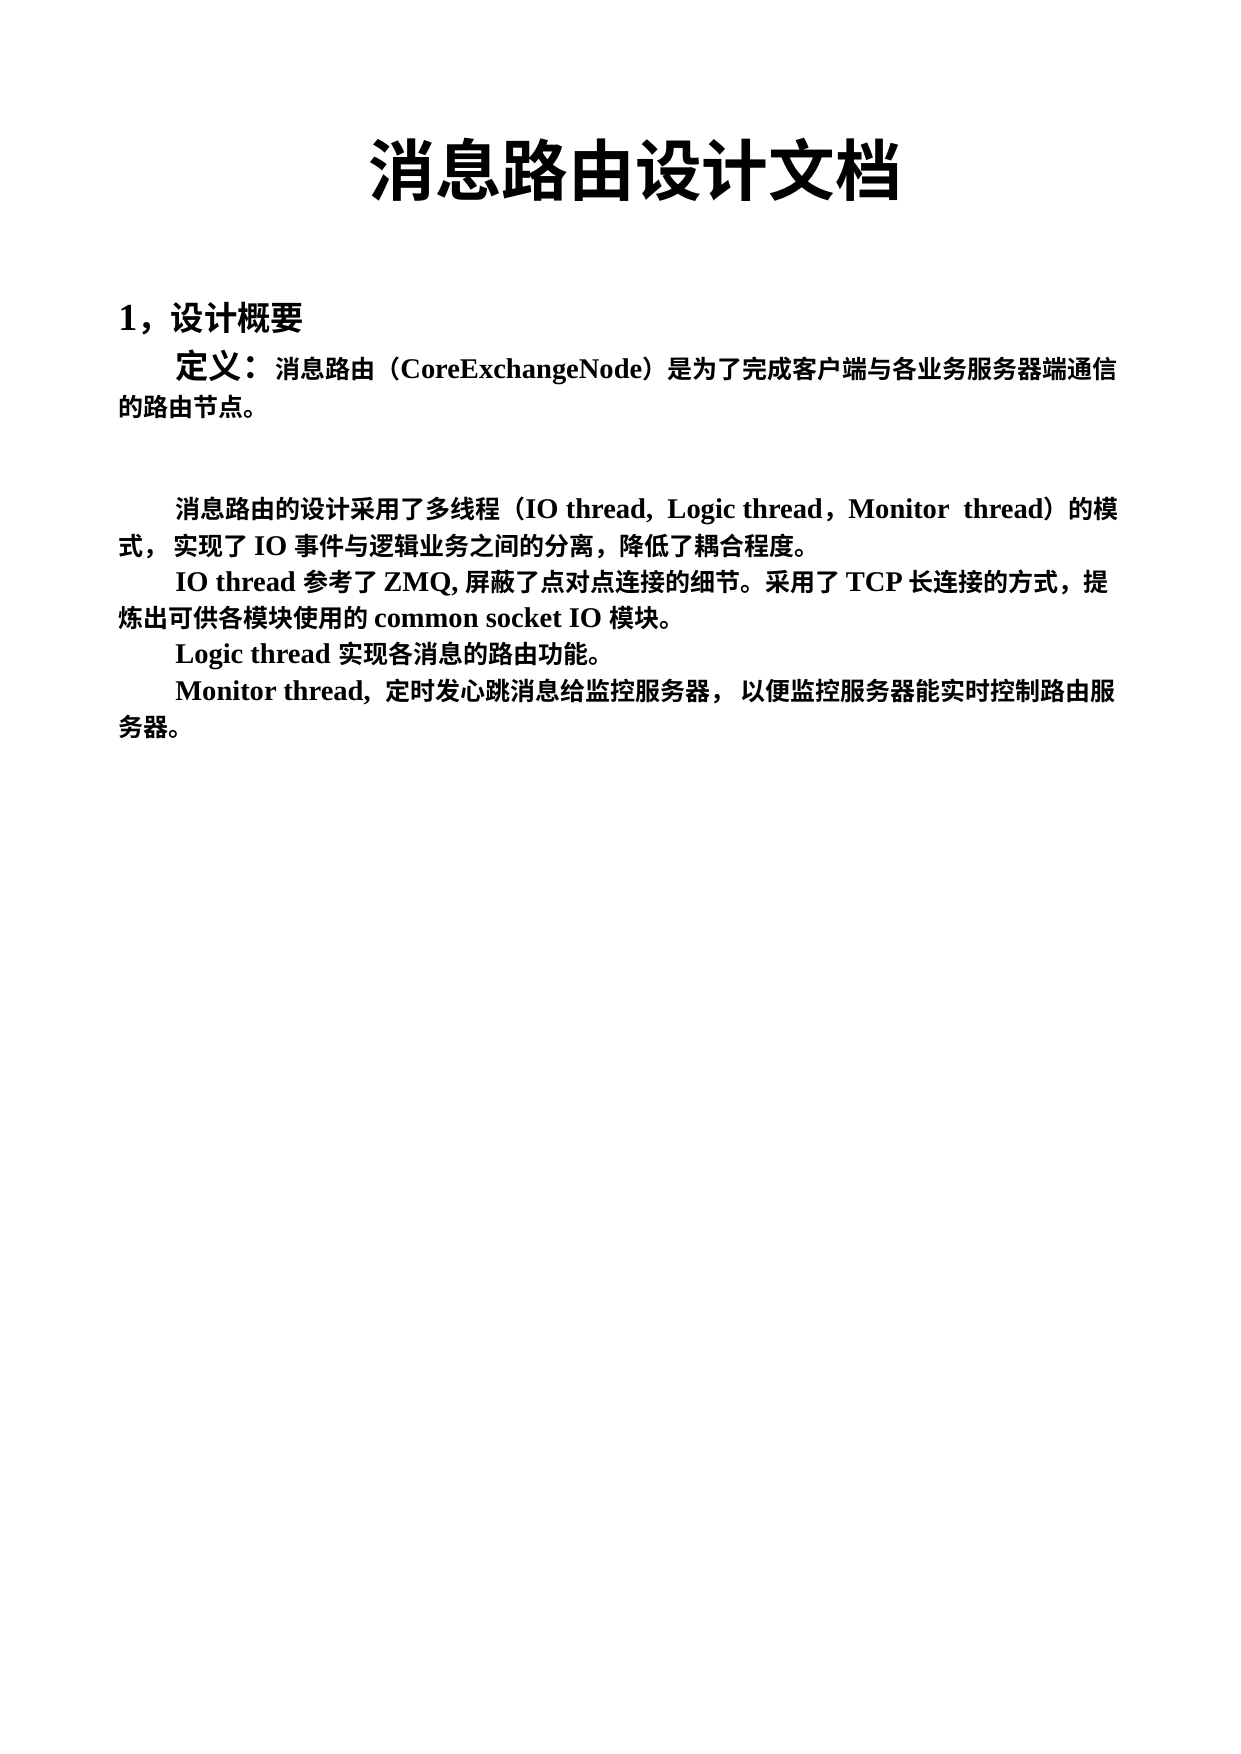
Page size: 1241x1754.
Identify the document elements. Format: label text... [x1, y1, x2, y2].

text 消息路由的设计采用了多线程（IO thread, Logic thread，Monitor thread）的模式， 实现了IO 事件与逻辑业务之间的分离，降低了耦合程度。 [118, 490, 1122, 562]
text Monitor thread, 定时发心跳消息给监控服务器， 以便监控服务器能实时控制路由服务器。 [118, 671, 1122, 744]
text 定义：消息路由（CoreExchangeNode）是为了完成客户端与各业务服务器端通信的路由节点。 [118, 339, 1122, 424]
text 消息路由设计文档 [118, 118, 1122, 215]
text 1，设计概要 [118, 291, 1122, 339]
text IO thread 参考了ZMQ, 屏蔽了点对点连接的细节。采用了TCP 长连接的方式，提炼出可供各模块使用的 common socket IO 模块。 [118, 562, 1122, 635]
text Logic thread 实现各消息的路由功能。 [118, 635, 1122, 671]
